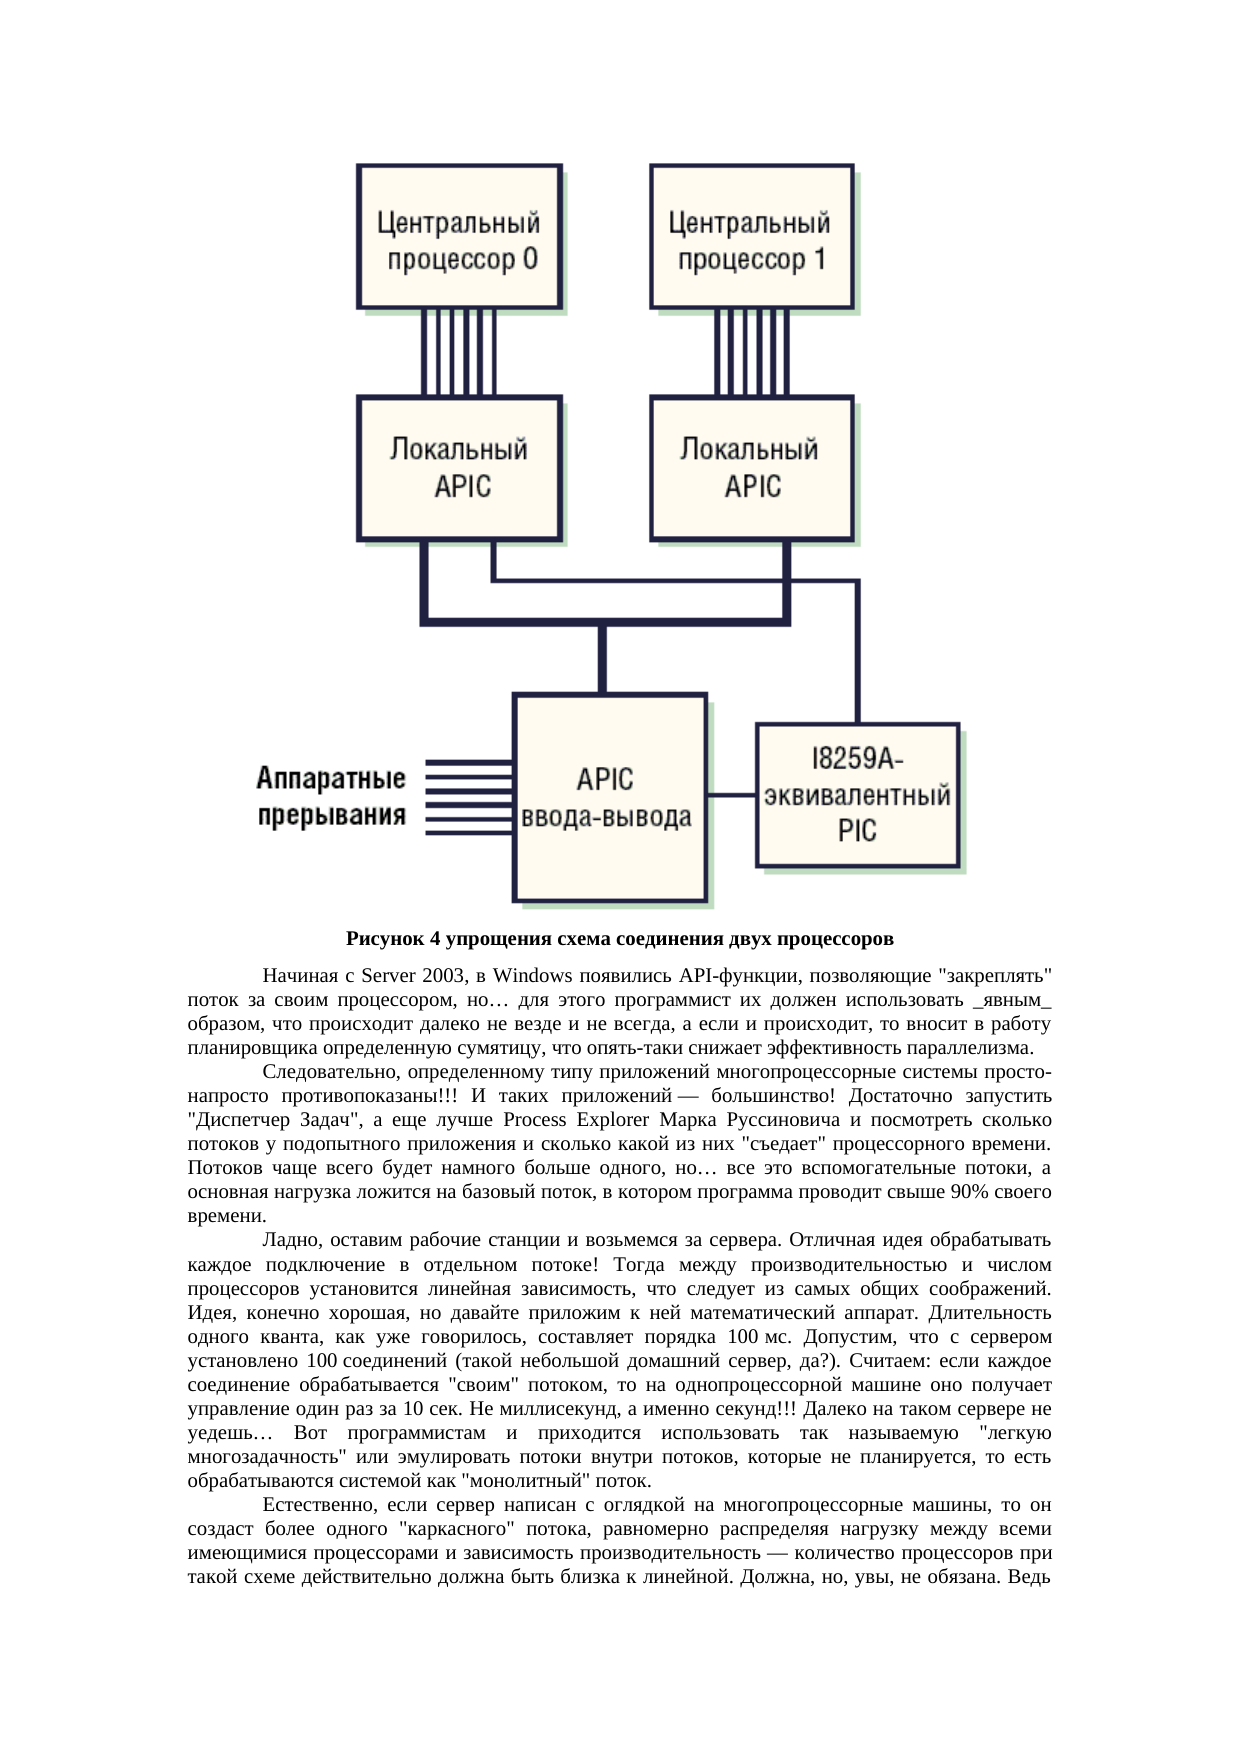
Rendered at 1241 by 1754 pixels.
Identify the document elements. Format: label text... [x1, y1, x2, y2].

text Ладно, оставим рабочие станции и возьмемся за сервера. Отличная идея обрабатывать каждое подключение в отдельном потоке! Тогда между производительностью и числом процессоров установится линейная зависимость, что следует из самых общих соображений. Идея, конечно хорошая, но давайте приложим к ней математический аппарат. Длительность одного кванта, как уже говорилось, составляет порядка 100 мс. Допустим, что с сервером установлено 100 соединений (такой небольшой домашний сервер, да?). Считаем: если каждое соединение обрабатывается "своим" потоком, то на однопроцессорной машине оно получает управление один раз за 10 сек. Не миллисекунд, а именно секунд!!! Далеко на таком сервере не уедешь… Вот программистам и приходится использовать так называемую "легкую многозадачность" или эмулировать потоки внутри потоков, которые не планируется, то есть обрабатываются системой как "монолитный" поток. [187, 1227, 1053, 1492]
text Следовательно, определенному типу приложений многопроцессорные системы просто-напросто противопоказаны!!! И таких приложений — большинство! Достаточно запустить "Диспетчер Задач", а еще лучше Process Explorer Марка Руссиновича и посмотреть сколько потоков у подопытного приложения и сколько какой из них "съедает" процессорного времени. Потоков чаще всего будет намного больше одного, но… все это вспомогательные потоки, а основная нагрузка ложится на базовый поток, в котором программа проводит свыше 90% своего времени. [187, 1059, 1053, 1227]
text Начиная с Server 2003, в Windows появились API-функции, позволяющие "закреплять" поток за своим процессором, но… для этого программист их должен использовать _явным_ образом, что происходит далеко не везде и не всегда, а если и происходит, то вносит в работу планировщика определенную сумятицу, что опять-таки снижает эффективность параллелизма. [187, 963, 1053, 1059]
text Рисунок 4 упрощения схема соединения двух процессоров [187, 926, 1053, 950]
picture [187, 150, 1053, 914]
text Естественно, если сервер написан с оглядкой на многопроцессорные машины, то он создаст более одного "каркасного" потока, равномерно распределяя нагрузку между всеми имеющимися процессорами и зависимость производительность — количество процессоров при такой схеме действительно должна быть близка к линейной. Должна, но, увы, не обязана. Ведь [187, 1492, 1053, 1588]
